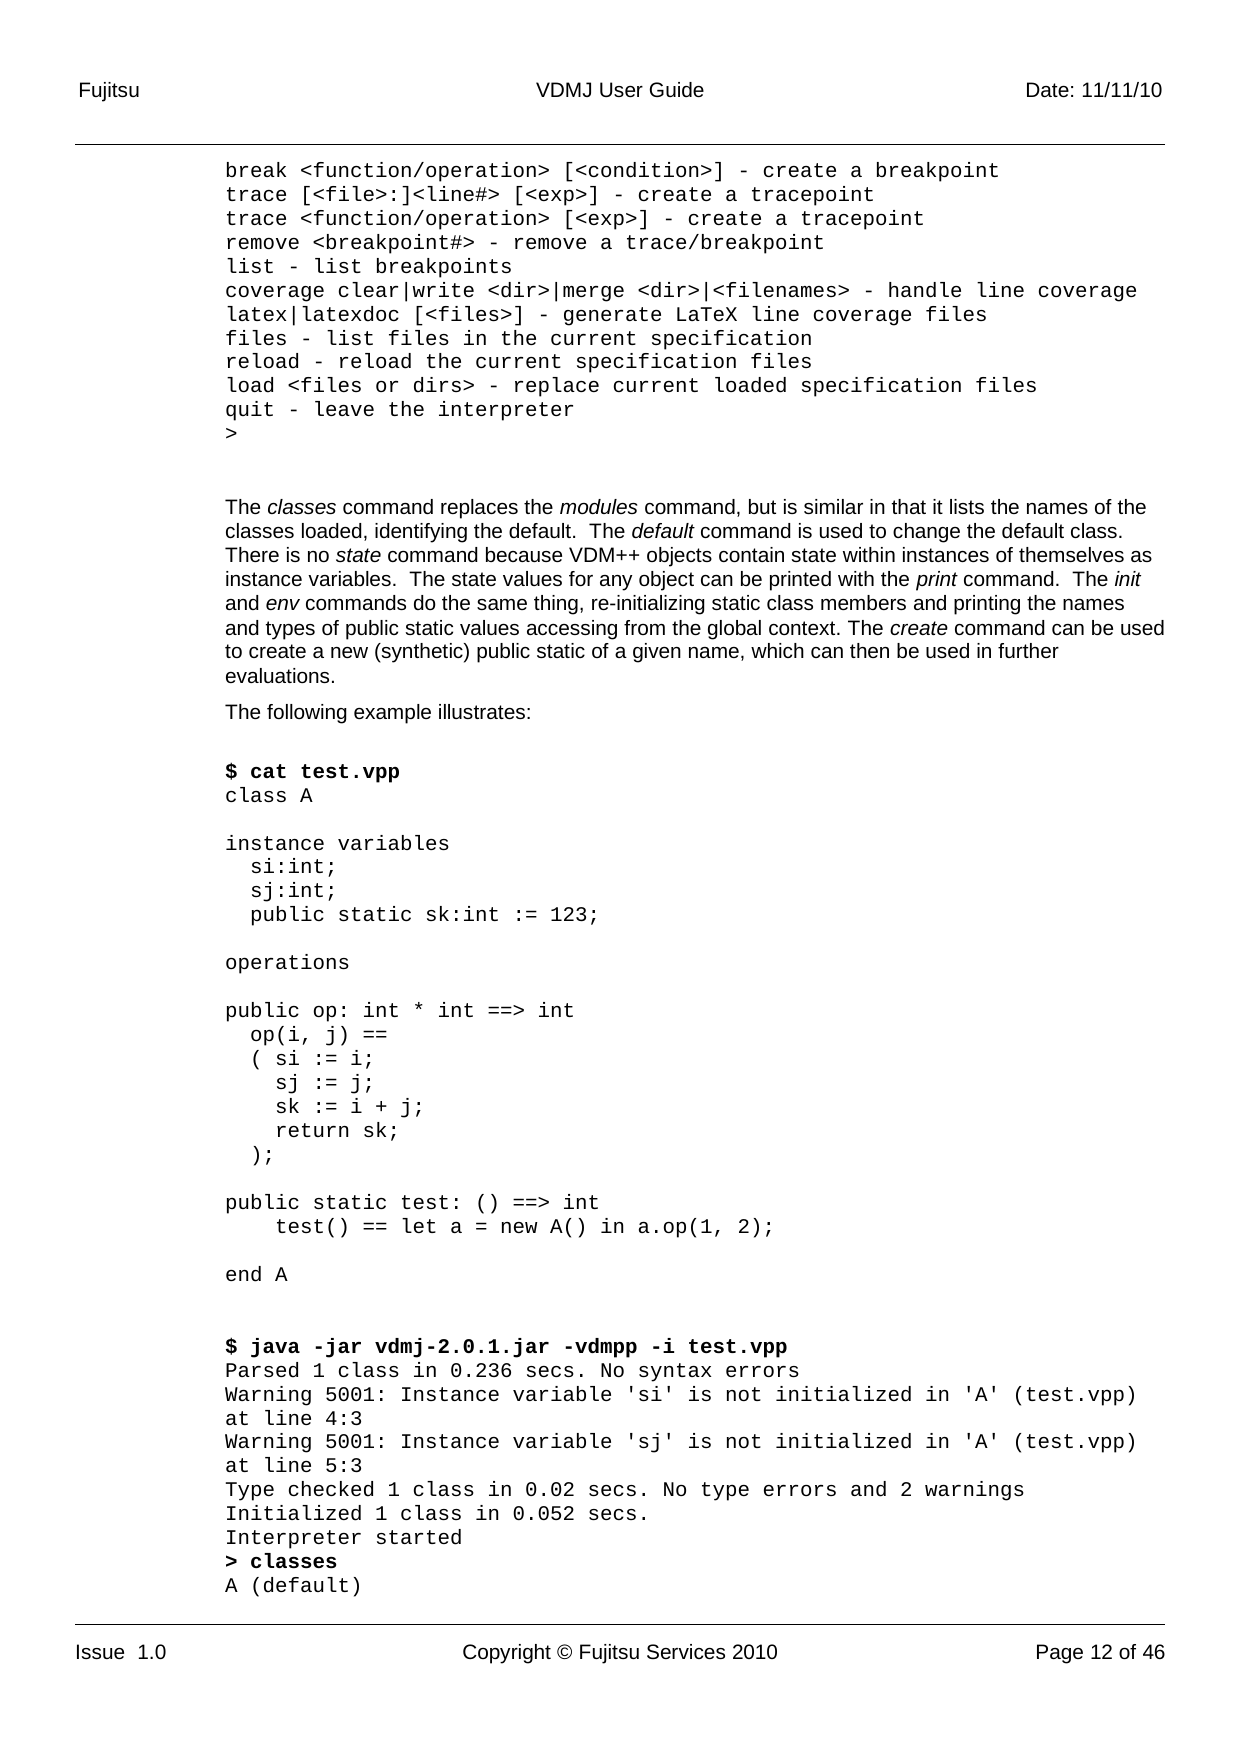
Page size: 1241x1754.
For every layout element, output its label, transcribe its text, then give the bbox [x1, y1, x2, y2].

text files - list files in the current specification [225, 327, 1165, 351]
text list - list breakpoints [225, 256, 1165, 279]
text break <function/operation> [<condition>] - create a breakpoint [225, 160, 1165, 184]
text return sk; [225, 1120, 1165, 1144]
text > [225, 423, 1165, 447]
text public static test: () ==> int [225, 1192, 1165, 1216]
text Warning 5001: Instance variable 'si' is not initialized in 'A' (test.vpp) at line 4:3 [225, 1383, 1165, 1431]
text The following example illustrates: [225, 700, 1165, 724]
text public static sk:int := 123; [225, 904, 1165, 928]
text test() == let a = new A() in a.op(1, 2); [225, 1216, 1165, 1240]
text reload - reload the current specification files [225, 351, 1165, 375]
text load <files or dirs> - replace current loaded specification files [225, 375, 1165, 399]
text ( si := i; [225, 1048, 1165, 1072]
text Warning 5001: Instance variable 'sj' is not initialized in 'A' (test.vpp) at line 5:3 [225, 1431, 1165, 1479]
text public op: int * int ==> int [225, 1000, 1165, 1024]
text latex|latexdoc [<files>] - generate LaTeX line coverage files [225, 303, 1165, 327]
text sj := j; [225, 1072, 1165, 1096]
text Parsed 1 class in 0.236 secs. No syntax errors [225, 1359, 1165, 1383]
text The classes command replaces the modules command, but is similar in that it lists the names of the classes loaded, identifying the default. The default command is used to change the default class. There is no state command because VDM++ objects contain state within instances of themselves as instance variables. The state values for any object can be printed with the print command. The init and env commands do the same thing, re-initializing static class members and printing the names and types of public static values accessing from the global context. The create command can be used to create a new (synthetic) public static of a given name, which can then be used in further evaluations. [225, 495, 1165, 688]
text Type checked 1 class in 0.02 secs. No type errors and 2 warnings [225, 1479, 1165, 1503]
text Interpreter started [225, 1527, 1165, 1551]
text trace <function/operation> [<exp>] - create a tracepoint [225, 208, 1165, 232]
text $ cat test.vpp [225, 761, 1165, 784]
text end A [225, 1264, 1165, 1288]
text sk := i + j; [225, 1096, 1165, 1120]
text quit - leave the interpreter [225, 399, 1165, 423]
text ); [225, 1144, 1165, 1168]
text instance variables [225, 832, 1165, 856]
text operations [225, 952, 1165, 976]
text A (default) [225, 1575, 1165, 1599]
text op(i, j) == [225, 1024, 1165, 1048]
text si:int; [225, 856, 1165, 880]
text coverage clear|write <dir>|merge <dir>|<filenames> - handle line coverage [225, 279, 1165, 303]
text trace [<file>:]<line#> [<exp>] - create a tracepoint [225, 184, 1165, 208]
text $ java -jar vdmj-2.0.1.jar -vdmpp -i test.vpp [225, 1336, 1165, 1359]
text > classes [225, 1551, 1165, 1575]
text remove <breakpoint#> - remove a trace/breakpoint [225, 232, 1165, 256]
text class A [225, 784, 1165, 808]
text sj:int; [225, 880, 1165, 904]
text Initialized 1 class in 0.052 secs. [225, 1503, 1165, 1527]
